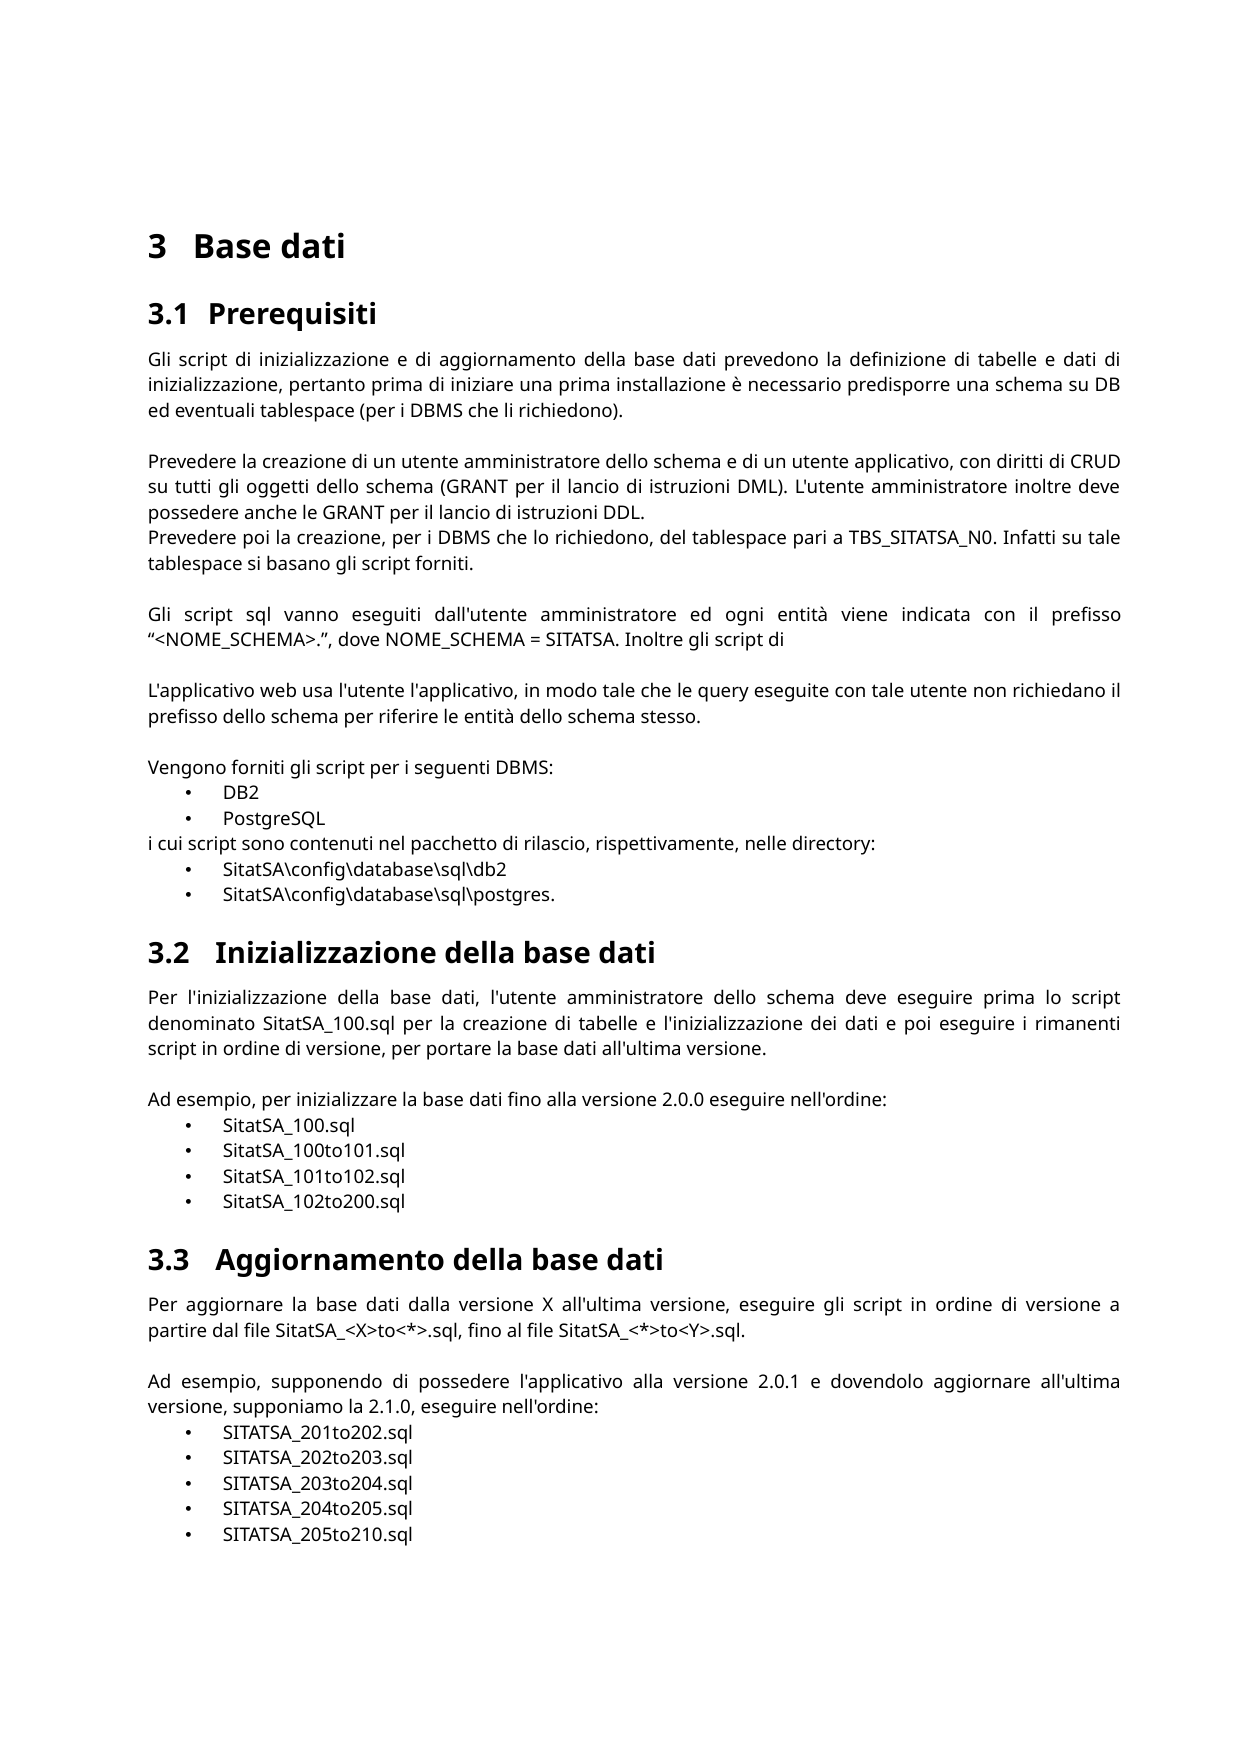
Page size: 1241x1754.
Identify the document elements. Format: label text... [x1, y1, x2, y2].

text Per aggiornare la base dati dalla versione X all'ultima versione, eseguire gli script in ordine di versione a partire dal file SitatSA_<X>to<*>.sql, fino al file SitatSA_<*>to<Y>.sql. [148, 1291, 1122, 1342]
text Gli script di inizializzazione e di aggiornamento della base dati prevedono la definizione di tabelle e dati di inizializzazione, pertanto prima di iniziare una prima installazione è necessario predisporre una schema su DB ed eventuali tablespace (per i DBMS che li richiedono). [148, 346, 1122, 422]
list SITATSA_201to202.sql [185, 1419, 1122, 1444]
list SITATSA_203to204.sql [185, 1470, 1122, 1496]
list SitatSA_101to102.sql [185, 1163, 1122, 1189]
text Ad esempio, per inizializzare la base dati fino alla versione 2.0.0 eseguire nell'ordine: [148, 1087, 1122, 1112]
subtitle Base dati [148, 223, 1122, 269]
list SitatSA_100to101.sql [185, 1138, 1122, 1163]
text Prevedere poi la creazione, per i DBMS che lo richiedono, del tablespace pari a TBS_SITATSA_N0. Infatti su tale tablespace si basano gli script forniti. [148, 524, 1122, 576]
list DB2 [185, 780, 1122, 805]
list SitatSA_102to200.sql [185, 1189, 1122, 1214]
list SitatSA_100.sql [185, 1112, 1122, 1138]
text Prevedere la creazione di un utente amministratore dello schema e di un utente applicativo, con diritti di CRUD su tutti gli oggetti dello schema (GRANT per il lancio di istruzioni DML). L'utente amministratore inoltre deve possedere anche le GRANT per il lancio di istruzioni DDL. [148, 448, 1122, 524]
text Ad esempio, supponendo di possedere l'applicativo alla versione 2.0.1 e dovendolo aggiornare all'ultima versione, supponiamo la 2.1.0, eseguire nell'ordine: [148, 1368, 1122, 1419]
subtitle Aggiornamento della base dati [148, 1239, 1122, 1279]
list SITATSA_204to205.sql [185, 1496, 1122, 1521]
list SITATSA_202to203.sql [185, 1444, 1122, 1470]
text Vengono forniti gli script per i seguenti DBMS: [148, 754, 1122, 780]
text L'applicativo web usa l'utente l'applicativo, in modo tale che le query eseguite con tale utente non richiedano il prefisso dello schema per riferire le entità dello schema stesso. [148, 678, 1122, 729]
list PostgreSQL [185, 805, 1122, 831]
list SitatSA\config\database\sql\postgres. [185, 882, 1122, 907]
text Per l'inizializzazione della base dati, l'utente amministratore dello schema deve eseguire prima lo script denominato SitatSA_100.sql per la creazione di tabelle e l'inizializzazione dei dati e poi eseguire i rimanenti script in ordine di versione, per portare la base dati all'ultima versione. [148, 984, 1122, 1061]
list SITATSA_205to210.sql [185, 1521, 1122, 1547]
text i cui script sono contenuti nel pacchetto di rilascio, rispettivamente, nelle directory: [148, 831, 1122, 856]
list SitatSA\config\database\sql\db2 [185, 856, 1122, 882]
text Gli script sql vanno eseguiti dall'utente amministratore ed ogni entità viene indicata con il prefisso “<NOME_SCHEMA>.”, dove NOME_SCHEMA = SITATSA. Inoltre gli script di [148, 601, 1122, 652]
subtitle Inizializzazione della base dati [148, 932, 1122, 972]
subtitle Prerequisiti [148, 294, 1122, 333]
